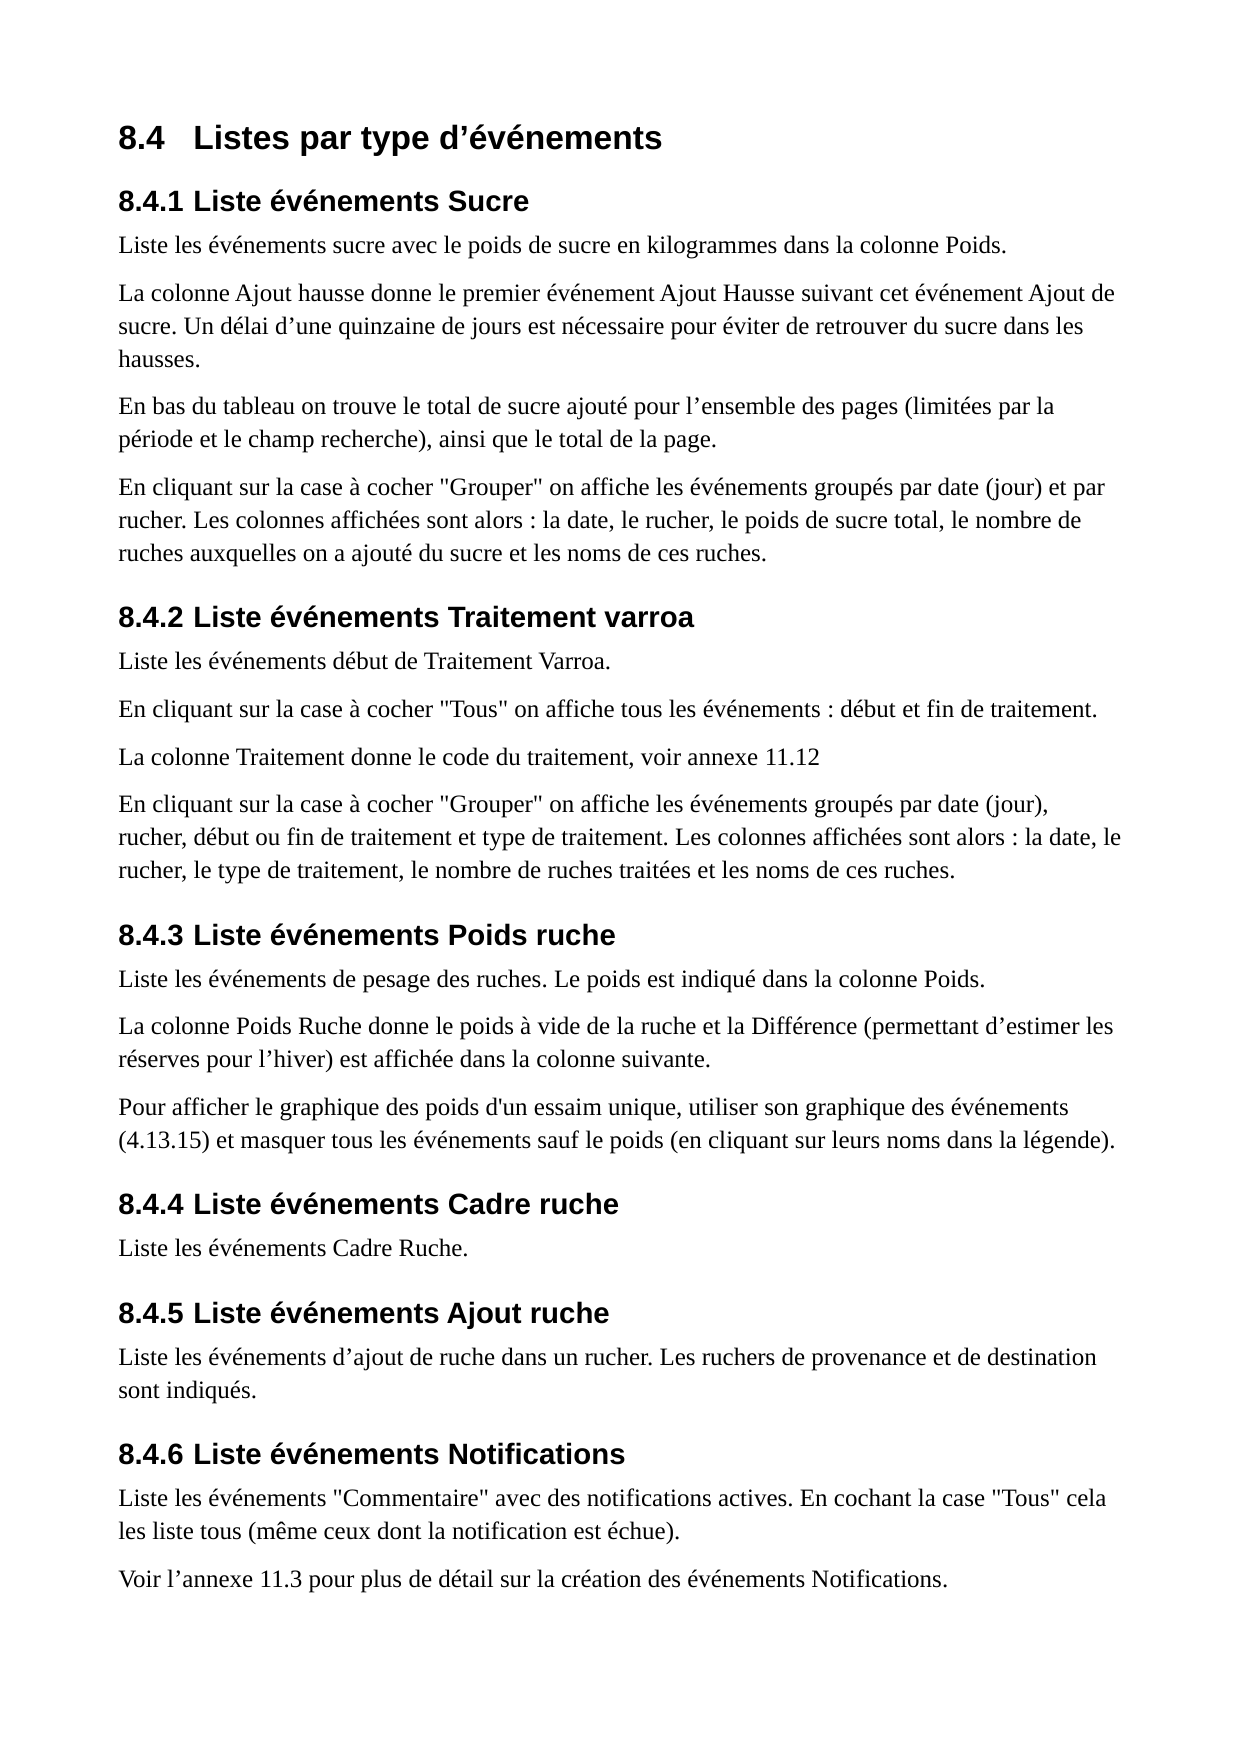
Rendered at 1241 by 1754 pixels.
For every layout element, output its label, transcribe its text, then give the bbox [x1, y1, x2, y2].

subtitle Listes par type d’événements [118, 118, 1122, 157]
subtitle Liste événements Poids ruche [118, 917, 1122, 951]
text En bas du tableau on trouve le total de sucre ajouté pour l’ensemble des pages (limitées par la période et le champ recherche), ainsi que le total de la page. [118, 391, 1122, 453]
text La colonne Ajout hausse donne le premier événement Ajout Hausse suivant cet événement Ajout de sucre. Un délai d’une quinzaine de jours est nécessaire pour éviter de retrouver du sucre dans les hausses. [118, 278, 1122, 372]
text Liste les événements de pesage des ruches. Le poids est indiqué dans la colonne Poids. [118, 964, 1122, 992]
text En cliquant sur la case à cocher "Grouper" on affiche les événements groupés par date (jour) et par rucher. Les colonnes affichées sont alors : la date, le rucher, le poids de sucre total, le nombre de ruches auxquelles on a ajouté du sucre et les noms de ces ruches. [118, 472, 1122, 567]
subtitle Liste événements Notifications [118, 1437, 1122, 1471]
text La colonne Poids Ruche donne le poids à vide de la ruche et la Différence (permettant d’estimer les réserves pour l’hiver) est affichée dans la colonne suivante. [118, 1011, 1122, 1073]
subtitle Liste événements Cadre ruche [118, 1187, 1122, 1221]
subtitle Liste événements Traitement varroa [118, 600, 1122, 634]
text Liste les événements Cadre Ruche. [118, 1233, 1122, 1262]
text En cliquant sur la case à cocher "Tous" on affiche tous les événements : début et fin de traitement. [118, 694, 1122, 723]
text Liste les événements "Commentaire" avec des notifications actives. En cochant la case "Tous" cela les liste tous (même ceux dont la notification est échue). [118, 1483, 1122, 1545]
text Liste les événements début de Traitement Varroa. [118, 646, 1122, 675]
subtitle Liste événements Sucre [118, 184, 1122, 218]
text La colonne Traitement donne le code du traitement, voir annexe 11.12 [118, 742, 1122, 770]
subtitle Liste événements Ajout ruche [118, 1296, 1122, 1329]
text Liste les événements d’ajout de ruche dans un rucher. Les ruchers de provenance et de destination sont indiqués. [118, 1342, 1122, 1404]
text En cliquant sur la case à cocher "Grouper" on affiche les événements groupés par date (jour), rucher, début ou fin de traitement et type de traitement. Les colonnes affichées sont alors : la date, le rucher, le type de traitement, le nombre de ruches traitées et les noms de ces ruches. [118, 789, 1122, 884]
text Liste les événements sucre avec le poids de sucre en kilogrammes dans la colonne Poids. [118, 230, 1122, 259]
text Voir l’annexe 11.3 pour plus de détail sur la création des événements Notifications. [118, 1564, 1122, 1593]
text Pour afficher le graphique des poids d'un essaim unique, utiliser son graphique des événements (4.13.15) et masquer tous les événements sauf le poids (en cliquant sur leurs noms dans la légende). [118, 1092, 1122, 1154]
